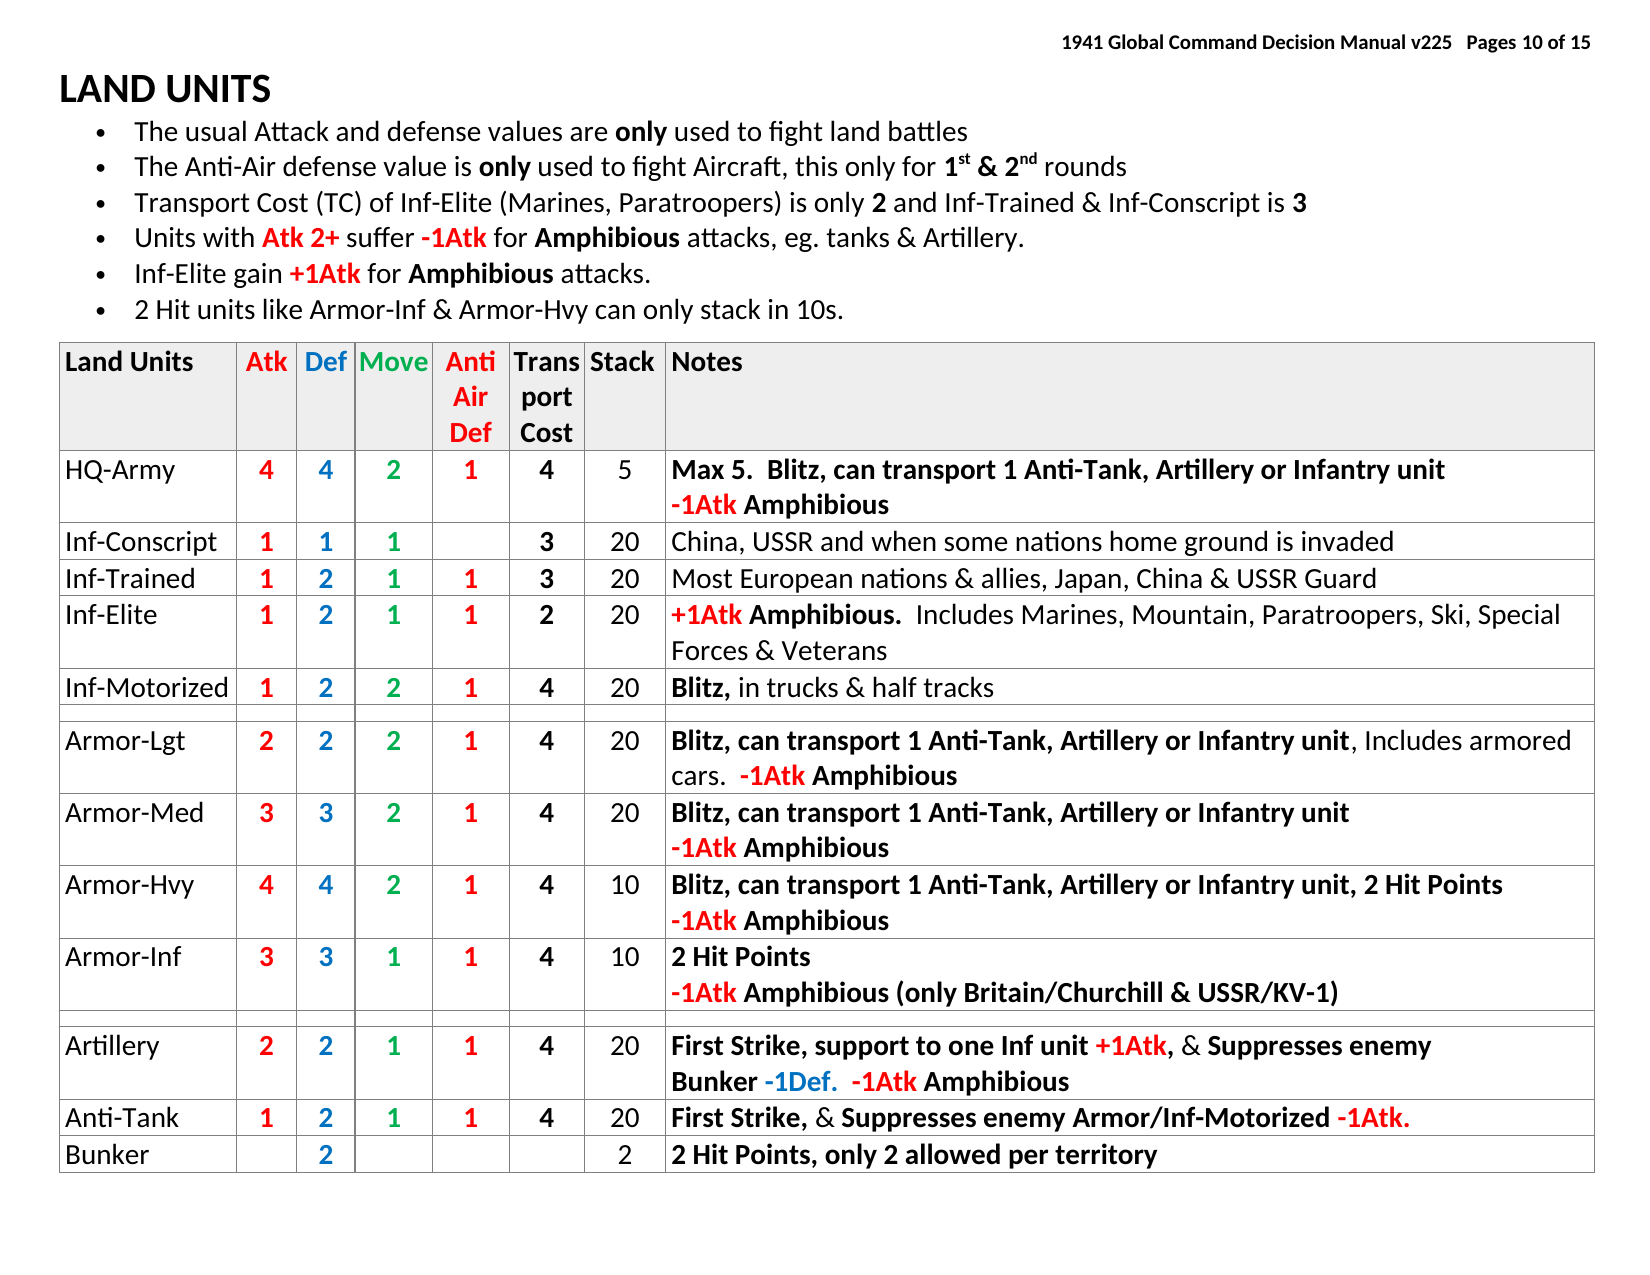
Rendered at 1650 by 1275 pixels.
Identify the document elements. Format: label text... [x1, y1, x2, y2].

table_cell [297, 705, 354, 721]
table_cell 4 [510, 669, 584, 704]
table_cell [60, 1011, 236, 1026]
table_cell 1 [237, 1100, 296, 1135]
table_cell China, USSR and when some nations home ground is invaded [666, 523, 1594, 559]
table_cell 1 [356, 939, 432, 1010]
table_cell 1 [433, 939, 509, 1010]
table_cell 2 [356, 722, 432, 793]
table_cell First Strike, & Suppresses enemy Armor/Inf-Motorized -1Atk. [666, 1100, 1594, 1135]
table_cell [356, 1136, 432, 1172]
table_cell 20 [585, 722, 665, 793]
table_cell Armor-Inf [60, 939, 236, 1010]
table_cell 1 [433, 794, 509, 865]
table_cell 1 [356, 1100, 432, 1135]
list Units with Atk 2+ suffer -1Atk for Amphibious attacks, eg. tanks & Artillery. [97, 219, 1591, 255]
table_cell [237, 705, 296, 721]
table_cell 2 [237, 1027, 296, 1098]
table_cell [433, 1011, 509, 1026]
table_cell 10 [585, 939, 665, 1010]
table_cell [60, 705, 236, 721]
table_cell 1 [433, 451, 509, 522]
table_cell 2 [356, 451, 432, 522]
table_cell 1 [237, 669, 296, 704]
table_cell 2 [510, 596, 584, 668]
table_cell Max 5. Blitz, can transport 1 Anti-Tank, Artillery or Infantry unit -1Atk Amphibious [666, 451, 1594, 522]
table_cell 2 [297, 1136, 354, 1172]
table_cell 2 [356, 794, 432, 865]
list Inf-Elite gain +1Atk for Amphibious attacks. [97, 255, 1591, 291]
table_cell 1 [356, 523, 432, 559]
list Transport Cost (TC) of Inf-Elite (Marines, Paratroopers) is only 2 and Inf-Trained & Inf-Conscript is 3 [97, 184, 1591, 219]
table_cell 1 [356, 1027, 432, 1098]
table_cell 3 [297, 794, 354, 865]
table_cell 20 [585, 1100, 665, 1135]
table_cell 1 [433, 560, 509, 595]
table_cell [666, 1011, 1594, 1026]
table_cell Blitz, in trucks & half tracks [666, 669, 1594, 704]
table_cell 2 [297, 669, 354, 704]
table_cell [510, 705, 584, 721]
table_cell Inf-Motorized [60, 669, 236, 704]
table_header Land Units [60, 343, 236, 450]
table_cell 1 [297, 523, 354, 559]
table_cell Bunker [60, 1136, 236, 1172]
table_cell 20 [585, 560, 665, 595]
table_cell Blitz, can transport 1 Anti-Tank, Artillery or Infantry unit -1Atk Amphibious [666, 794, 1594, 865]
table_cell 20 [585, 1027, 665, 1098]
table_cell 4 [297, 451, 354, 522]
table_cell Armor-Med [60, 794, 236, 865]
table_cell [510, 1011, 584, 1026]
table_cell [356, 1011, 432, 1026]
table_cell 4 [510, 451, 584, 522]
table_header Stack [585, 343, 665, 450]
table_cell First Strike, support to one Inf unit +1Atk, & Suppresses enemy Bunker -1Def. -1Atk Amphibious [666, 1027, 1594, 1098]
table_cell Anti-Tank [60, 1100, 236, 1135]
table_cell [433, 1136, 509, 1172]
table_cell 20 [585, 596, 665, 668]
table_cell 2 [297, 1027, 354, 1098]
table_cell [666, 705, 1594, 721]
table_cell [237, 1011, 296, 1026]
table_cell 1 [433, 596, 509, 668]
table_cell [585, 1011, 665, 1026]
table_cell Blitz, can transport 1 Anti-Tank, Artillery or Infantry unit, Includes armored cars. -1Atk Amphibious [666, 722, 1594, 793]
table_cell 2 [297, 722, 354, 793]
table_cell 4 [510, 722, 584, 793]
table_cell 1 [237, 560, 296, 595]
list The usual Attack and defense values are only used to fight land battles [97, 113, 1591, 148]
table_cell Blitz, can transport 1 Anti-Tank, Artillery or Infantry unit, 2 Hit Points -1Atk Amphibious [666, 866, 1594, 937]
table_cell 1 [356, 596, 432, 668]
table_cell Artillery [60, 1027, 236, 1098]
table_cell 4 [510, 1100, 584, 1135]
table_cell 2 [237, 722, 296, 793]
table_cell Most European nations & allies, Japan, China & USSR Guard [666, 560, 1594, 595]
table_cell 10 [585, 866, 665, 937]
table_cell 5 [585, 451, 665, 522]
table_cell Inf-Trained [60, 560, 236, 595]
table_cell 4 [510, 939, 584, 1010]
table_cell 2 [356, 866, 432, 937]
table_cell 20 [585, 669, 665, 704]
table_cell 4 [510, 794, 584, 865]
table_cell HQ-Army [60, 451, 236, 522]
table_cell 1 [433, 1027, 509, 1098]
table_cell 2 Hit Points -1Atk Amphibious (only Britain/Churchill & USSR/KV-1) [666, 939, 1594, 1010]
list 2 Hit units like Armor-Inf & Armor-Hvy can only stack in 10s. [97, 291, 1591, 326]
list The Anti-Air defense value is only used to fight Aircraft, this only for 1st & 2nd rounds [97, 148, 1591, 184]
table_cell 1 [356, 560, 432, 595]
table_cell 2 [585, 1136, 665, 1172]
table_cell [433, 523, 509, 559]
table_cell Inf-Conscript [60, 523, 236, 559]
table_cell 3 [237, 794, 296, 865]
table_cell 4 [510, 866, 584, 937]
table_cell 1 [237, 523, 296, 559]
table_cell 2 [297, 1100, 354, 1135]
table_cell [433, 705, 509, 721]
table_cell 4 [237, 451, 296, 522]
table_header Atk [237, 343, 296, 450]
table_cell 4 [510, 1027, 584, 1098]
table_cell 4 [297, 866, 354, 937]
table_header Anti Air Def [433, 343, 509, 450]
table_cell 2 [356, 669, 432, 704]
table_cell 1 [433, 722, 509, 793]
table_cell 2 Hit Points, only 2 allowed per territory [666, 1136, 1594, 1172]
table_cell [237, 1136, 296, 1172]
table_header Def [297, 343, 354, 450]
table_cell 20 [585, 794, 665, 865]
table_cell 1 [433, 669, 509, 704]
table_cell 4 [237, 866, 296, 937]
table_cell 3 [510, 560, 584, 595]
table_cell Inf-Elite [60, 596, 236, 668]
table_cell Armor-Lgt [60, 722, 236, 793]
table_cell [585, 705, 665, 721]
table_cell 1 [433, 866, 509, 937]
table_cell [356, 705, 432, 721]
table_cell 2 [297, 596, 354, 668]
table_header Trans port Cost [510, 343, 584, 450]
table_cell 3 [510, 523, 584, 559]
table_cell 3 [297, 939, 354, 1010]
table_header Move [356, 343, 432, 450]
table_cell 20 [585, 523, 665, 559]
table_cell 2 [297, 560, 354, 595]
table_cell 1 [237, 596, 296, 668]
table_cell [510, 1136, 584, 1172]
table_cell 1 [433, 1100, 509, 1135]
text LAND UNITS [59, 62, 1591, 113]
table_header Notes [666, 343, 1594, 450]
table_cell 3 [237, 939, 296, 1010]
table_cell [297, 1011, 354, 1026]
table_cell +1Atk Amphibious. Includes Marines, Mountain, Paratroopers, Ski, Special Forces & Veterans [666, 596, 1594, 668]
table_cell Armor-Hvy [60, 866, 236, 937]
